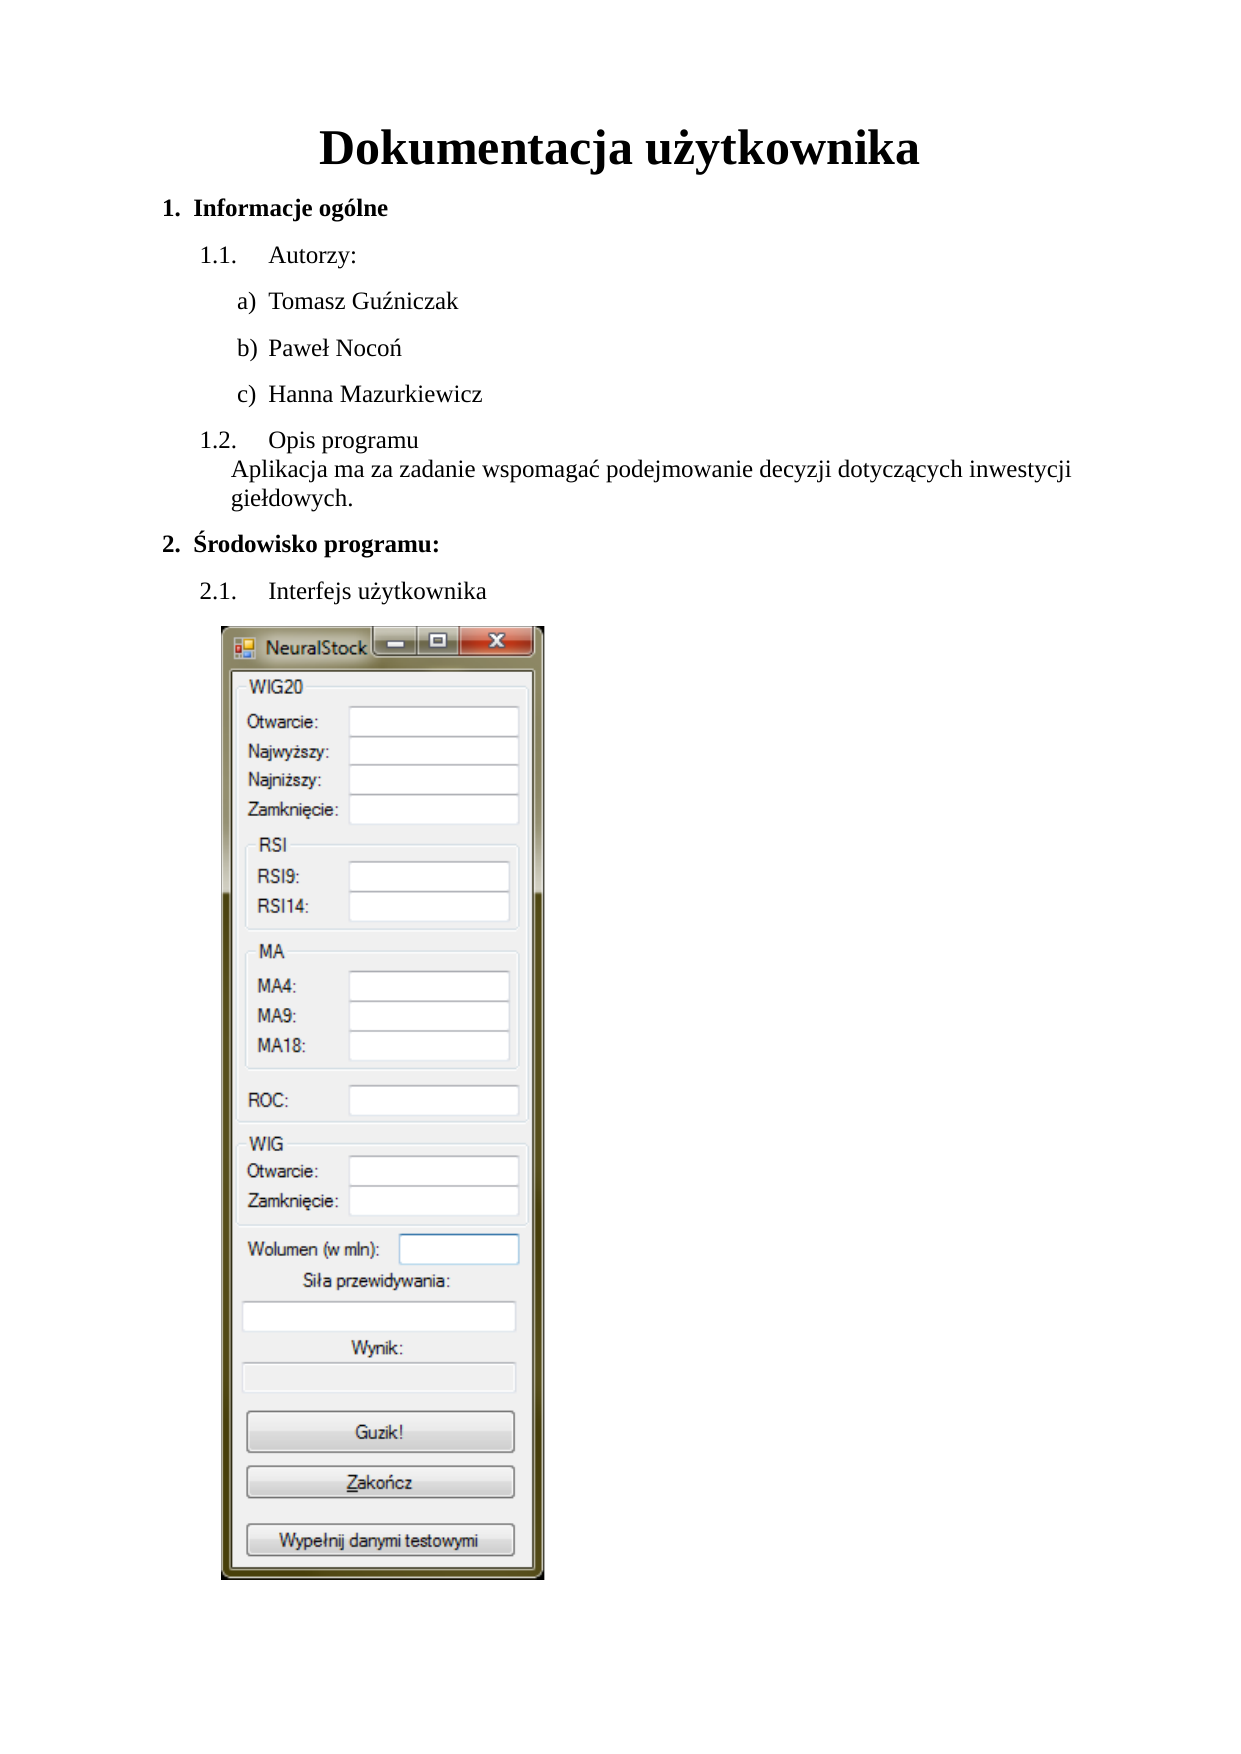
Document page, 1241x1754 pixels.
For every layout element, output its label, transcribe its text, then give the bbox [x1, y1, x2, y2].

picture [221, 626, 545, 1580]
list Środowisko programu: [156, 529, 1122, 558]
list Informacje ogólne [156, 193, 1122, 222]
list Autorzy: [193, 240, 1122, 268]
list Interfejs użytkownika [193, 576, 1122, 1608]
list Paweł Nocoń [231, 333, 1122, 361]
list Hanna Mazurkiewicz [231, 379, 1122, 408]
list Opis programu Aplikacja ma za zadanie wspomagać podejmowanie decyzji dotyczących inwestycji giełdowych. [193, 426, 1122, 512]
list Tomasz Guźniczak [231, 286, 1122, 315]
text Dokumentacja użytkownika [118, 118, 1122, 176]
